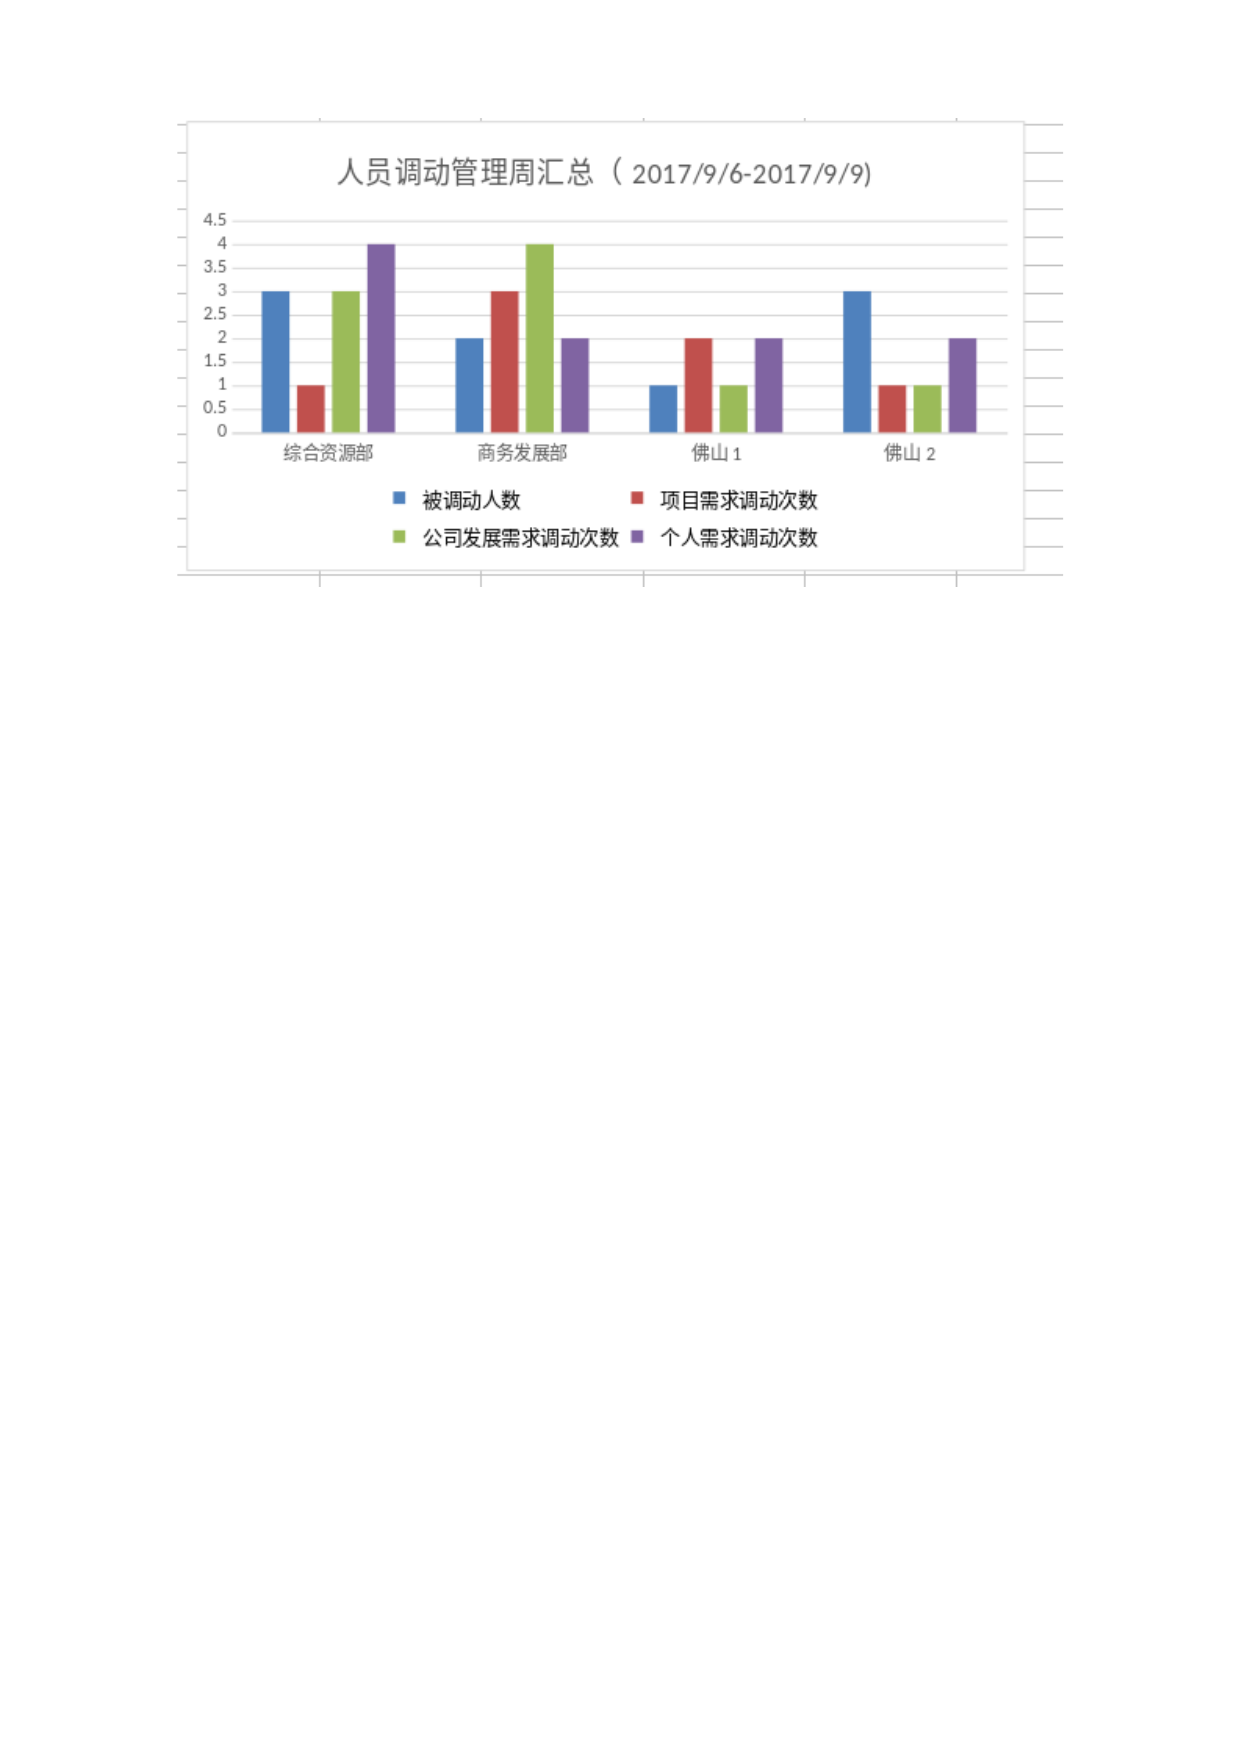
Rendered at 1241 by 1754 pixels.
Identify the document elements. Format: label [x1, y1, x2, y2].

picture [177, 118, 1064, 587]
